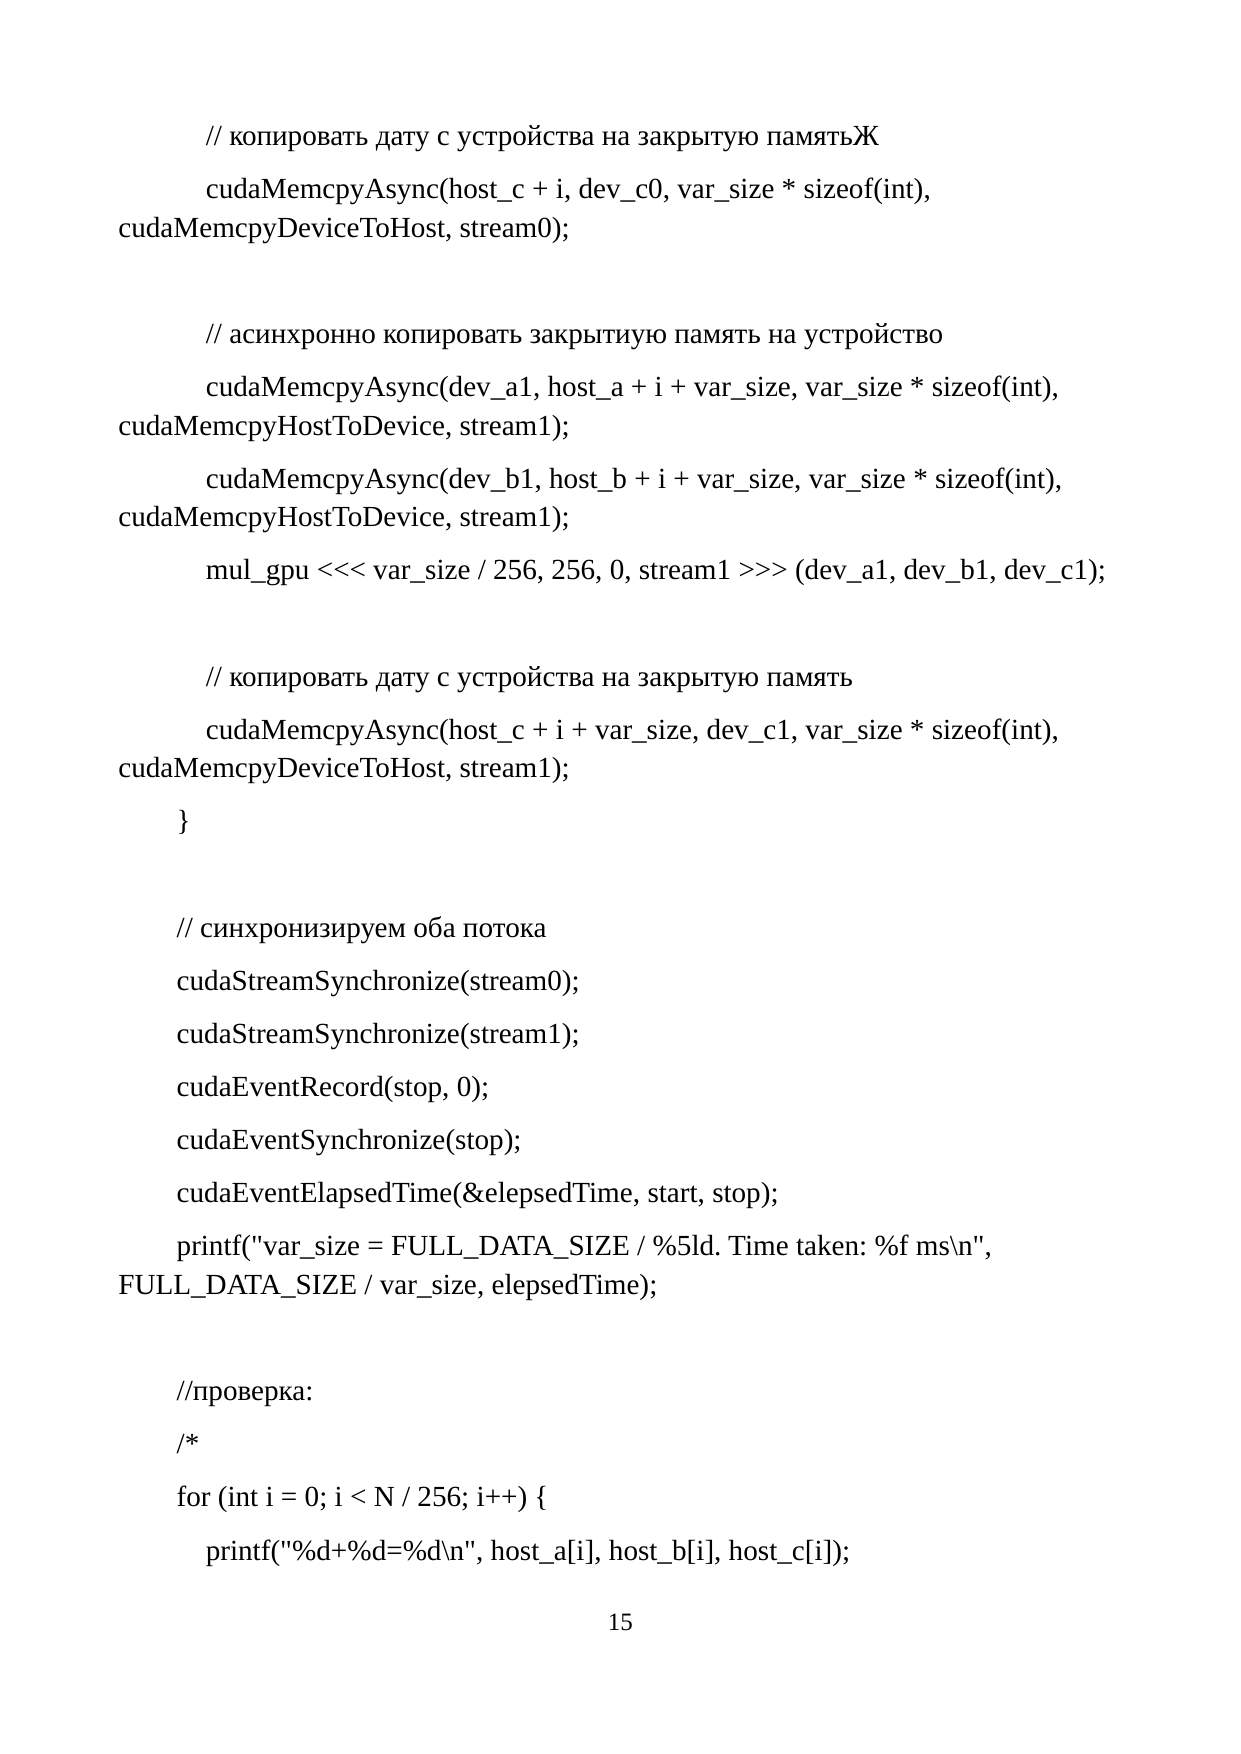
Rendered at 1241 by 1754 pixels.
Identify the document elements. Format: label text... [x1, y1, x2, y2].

text printf("var_size = FULL_DATA_SIZE / %5ld. Time taken: %f ms\n", FULL_DATA_SIZE / var_size, elepsedTime); [118, 1228, 1122, 1301]
text cudaMemcpyAsync(dev_a1, host_a + i + var_size, var_size * sizeof(int), cudaMemcpyHostToDevice, stream1); [118, 369, 1122, 441]
text cudaEventElapsedTime(&elepsedTime, start, stop); [118, 1175, 1122, 1209]
text cudaEventSynchronize(stop); [118, 1122, 1122, 1156]
text cudaStreamSynchronize(stream0); [118, 963, 1122, 996]
text cudaMemcpyAsync(host_c + i + var_size, dev_c1, var_size * sizeof(int), cudaMemcpyDeviceToHost, stream1); [118, 712, 1122, 784]
text // асинхронно копировать закрытиую память на устройство [118, 316, 1122, 349]
text printf("%d+%d=%d\n", host_a[i], host_b[i], host_c[i]); [118, 1533, 1122, 1566]
text cudaStreamSynchronize(stream1); [118, 1016, 1122, 1049]
text for (int i = 0; i < N / 256; i++) { [118, 1479, 1122, 1513]
text // копировать дату с устройства на закрытую память [118, 659, 1122, 692]
text cudaMemcpyAsync(dev_b1, host_b + i + var_size, var_size * sizeof(int), cudaMemcpyHostToDevice, stream1); [118, 461, 1122, 533]
text // синхронизируем оба потока [118, 910, 1122, 943]
text } [118, 803, 1122, 837]
text mul_gpu <<< var_size / 256, 256, 0, stream1 >>> (dev_a1, dev_b1, dev_c1); [118, 552, 1122, 586]
text // копировать дату с устройства на закрытую памятьЖ [118, 118, 1122, 152]
text cudaMemcpyAsync(host_c + i, dev_c0, var_size * sizeof(int), cudaMemcpyDeviceToHost, stream0); [118, 171, 1122, 243]
text cudaEventRecord(stop, 0); [118, 1069, 1122, 1103]
text //проверка: [118, 1373, 1122, 1407]
text /* [118, 1426, 1122, 1460]
